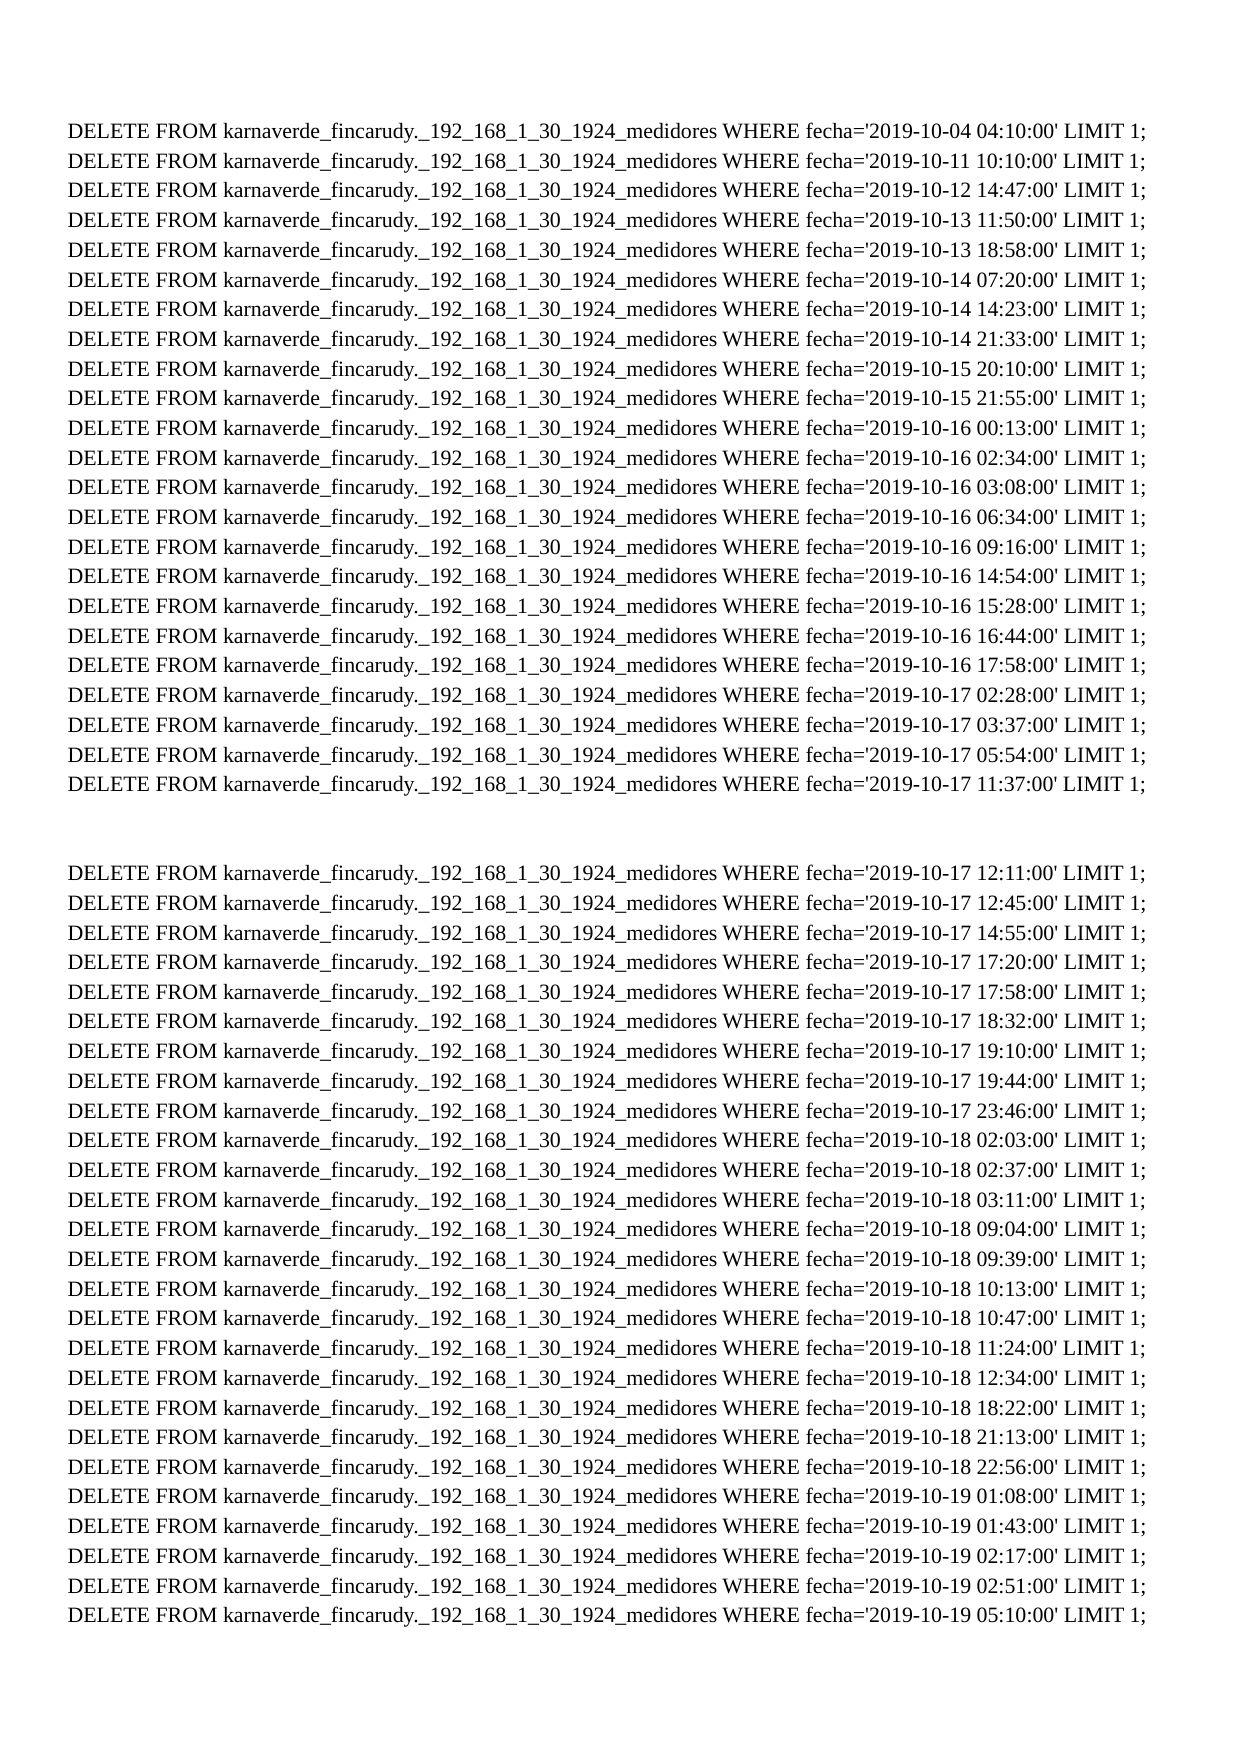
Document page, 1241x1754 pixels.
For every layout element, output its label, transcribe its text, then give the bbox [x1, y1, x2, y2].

text DELETE FROM karnaverde_fincarudy._192_168_1_30_1924_medidores WHERE fecha='2019-10-18 10:47:00' LIMIT 1; [67, 1301, 1206, 1331]
text DELETE FROM karnaverde_fincarudy._192_168_1_30_1924_medidores WHERE fecha='2019-10-18 03:11:00' LIMIT 1; [67, 1182, 1206, 1212]
text DELETE FROM karnaverde_fincarudy._192_168_1_30_1924_medidores WHERE fecha='2019-10-17 17:20:00' LIMIT 1; [67, 945, 1206, 974]
text DELETE FROM karnaverde_fincarudy._192_168_1_30_1924_medidores WHERE fecha='2019-10-18 09:04:00' LIMIT 1; [67, 1212, 1206, 1242]
text DELETE FROM karnaverde_fincarudy._192_168_1_30_1924_medidores WHERE fecha='2019-10-15 20:10:00' LIMIT 1; [67, 351, 1206, 381]
text DELETE FROM karnaverde_fincarudy._192_168_1_30_1924_medidores WHERE fecha='2019-10-18 11:24:00' LIMIT 1; [67, 1331, 1206, 1360]
text DELETE FROM karnaverde_fincarudy._192_168_1_30_1924_medidores WHERE fecha='2019-10-17 12:45:00' LIMIT 1; [67, 885, 1206, 915]
text DELETE FROM karnaverde_fincarudy._192_168_1_30_1924_medidores WHERE fecha='2019-10-17 18:32:00' LIMIT 1; [67, 1004, 1206, 1034]
text DELETE FROM karnaverde_fincarudy._192_168_1_30_1924_medidores WHERE fecha='2019-10-16 17:58:00' LIMIT 1; [67, 648, 1206, 678]
text DELETE FROM karnaverde_fincarudy._192_168_1_30_1924_medidores WHERE fecha='2019-10-13 11:50:00' LIMIT 1; [67, 203, 1206, 232]
text DELETE FROM karnaverde_fincarudy._192_168_1_30_1924_medidores WHERE fecha='2019-10-18 12:34:00' LIMIT 1; [67, 1360, 1206, 1390]
text DELETE FROM karnaverde_fincarudy._192_168_1_30_1924_medidores WHERE fecha='2019-10-16 14:54:00' LIMIT 1; [67, 559, 1206, 589]
text DELETE FROM karnaverde_fincarudy._192_168_1_30_1924_medidores WHERE fecha='2019-10-16 02:34:00' LIMIT 1; [67, 440, 1206, 470]
text DELETE FROM karnaverde_fincarudy._192_168_1_30_1924_medidores WHERE fecha='2019-10-17 11:37:00' LIMIT 1; [67, 767, 1206, 796]
text DELETE FROM karnaverde_fincarudy._192_168_1_30_1924_medidores WHERE fecha='2019-10-18 02:37:00' LIMIT 1; [67, 1152, 1206, 1182]
text DELETE FROM karnaverde_fincarudy._192_168_1_30_1924_medidores WHERE fecha='2019-10-12 14:47:00' LIMIT 1; [67, 173, 1206, 203]
text DELETE FROM karnaverde_fincarudy._192_168_1_30_1924_medidores WHERE fecha='2019-10-16 00:13:00' LIMIT 1; [67, 411, 1206, 440]
text DELETE FROM karnaverde_fincarudy._192_168_1_30_1924_medidores WHERE fecha='2019-10-17 23:46:00' LIMIT 1; [67, 1093, 1206, 1123]
text DELETE FROM karnaverde_fincarudy._192_168_1_30_1924_medidores WHERE fecha='2019-10-17 12:11:00' LIMIT 1; [67, 856, 1206, 885]
text DELETE FROM karnaverde_fincarudy._192_168_1_30_1924_medidores WHERE fecha='2019-10-04 04:10:00' LIMIT 1; [67, 118, 1206, 143]
text DELETE FROM karnaverde_fincarudy._192_168_1_30_1924_medidores WHERE fecha='2019-10-17 19:10:00' LIMIT 1; [67, 1034, 1206, 1063]
text DELETE FROM karnaverde_fincarudy._192_168_1_30_1924_medidores WHERE fecha='2019-10-18 18:22:00' LIMIT 1; [67, 1390, 1206, 1420]
text DELETE FROM karnaverde_fincarudy._192_168_1_30_1924_medidores WHERE fecha='2019-10-17 19:44:00' LIMIT 1; [67, 1063, 1206, 1093]
text DELETE FROM karnaverde_fincarudy._192_168_1_30_1924_medidores WHERE fecha='2019-10-16 03:08:00' LIMIT 1; [67, 470, 1206, 499]
text DELETE FROM karnaverde_fincarudy._192_168_1_30_1924_medidores WHERE fecha='2019-10-16 15:28:00' LIMIT 1; [67, 589, 1206, 618]
text DELETE FROM karnaverde_fincarudy._192_168_1_30_1924_medidores WHERE fecha='2019-10-11 10:10:00' LIMIT 1; [67, 143, 1206, 173]
text DELETE FROM karnaverde_fincarudy._192_168_1_30_1924_medidores WHERE fecha='2019-10-19 01:08:00' LIMIT 1; [67, 1479, 1206, 1509]
text DELETE FROM karnaverde_fincarudy._192_168_1_30_1924_medidores WHERE fecha='2019-10-16 09:16:00' LIMIT 1; [67, 529, 1206, 559]
text DELETE FROM karnaverde_fincarudy._192_168_1_30_1924_medidores WHERE fecha='2019-10-17 17:58:00' LIMIT 1; [67, 974, 1206, 1004]
text DELETE FROM karnaverde_fincarudy._192_168_1_30_1924_medidores WHERE fecha='2019-10-18 09:39:00' LIMIT 1; [67, 1242, 1206, 1271]
text DELETE FROM karnaverde_fincarudy._192_168_1_30_1924_medidores WHERE fecha='2019-10-15 21:55:00' LIMIT 1; [67, 381, 1206, 411]
text DELETE FROM karnaverde_fincarudy._192_168_1_30_1924_medidores WHERE fecha='2019-10-18 10:13:00' LIMIT 1; [67, 1271, 1206, 1301]
text DELETE FROM karnaverde_fincarudy._192_168_1_30_1924_medidores WHERE fecha='2019-10-18 02:03:00' LIMIT 1; [67, 1123, 1206, 1152]
text DELETE FROM karnaverde_fincarudy._192_168_1_30_1924_medidores WHERE fecha='2019-10-17 02:28:00' LIMIT 1; [67, 678, 1206, 707]
text DELETE FROM karnaverde_fincarudy._192_168_1_30_1924_medidores WHERE fecha='2019-10-17 14:55:00' LIMIT 1; [67, 915, 1206, 945]
text DELETE FROM karnaverde_fincarudy._192_168_1_30_1924_medidores WHERE fecha='2019-10-14 14:23:00' LIMIT 1; [67, 292, 1206, 321]
text DELETE FROM karnaverde_fincarudy._192_168_1_30_1924_medidores WHERE fecha='2019-10-17 03:37:00' LIMIT 1; [67, 707, 1206, 737]
text DELETE FROM karnaverde_fincarudy._192_168_1_30_1924_medidores WHERE fecha='2019-10-16 16:44:00' LIMIT 1; [67, 618, 1206, 648]
text DELETE FROM karnaverde_fincarudy._192_168_1_30_1924_medidores WHERE fecha='2019-10-18 21:13:00' LIMIT 1; [67, 1420, 1206, 1449]
text DELETE FROM karnaverde_fincarudy._192_168_1_30_1924_medidores WHERE fecha='2019-10-19 02:17:00' LIMIT 1; [67, 1538, 1206, 1568]
text DELETE FROM karnaverde_fincarudy._192_168_1_30_1924_medidores WHERE fecha='2019-10-16 06:34:00' LIMIT 1; [67, 499, 1206, 529]
text DELETE FROM karnaverde_fincarudy._192_168_1_30_1924_medidores WHERE fecha='2019-10-14 07:20:00' LIMIT 1; [67, 262, 1206, 292]
text DELETE FROM karnaverde_fincarudy._192_168_1_30_1924_medidores WHERE fecha='2019-10-17 05:54:00' LIMIT 1; [67, 737, 1206, 767]
text DELETE FROM karnaverde_fincarudy._192_168_1_30_1924_medidores WHERE fecha='2019-10-19 02:51:00' LIMIT 1; [67, 1568, 1206, 1598]
text DELETE FROM karnaverde_fincarudy._192_168_1_30_1924_medidores WHERE fecha='2019-10-19 05:10:00' LIMIT 1; [67, 1598, 1206, 1627]
text DELETE FROM karnaverde_fincarudy._192_168_1_30_1924_medidores WHERE fecha='2019-10-13 18:58:00' LIMIT 1; [67, 232, 1206, 262]
text DELETE FROM karnaverde_fincarudy._192_168_1_30_1924_medidores WHERE fecha='2019-10-19 01:43:00' LIMIT 1; [67, 1509, 1206, 1538]
text DELETE FROM karnaverde_fincarudy._192_168_1_30_1924_medidores WHERE fecha='2019-10-18 22:56:00' LIMIT 1; [67, 1449, 1206, 1479]
text DELETE FROM karnaverde_fincarudy._192_168_1_30_1924_medidores WHERE fecha='2019-10-14 21:33:00' LIMIT 1; [67, 321, 1206, 351]
